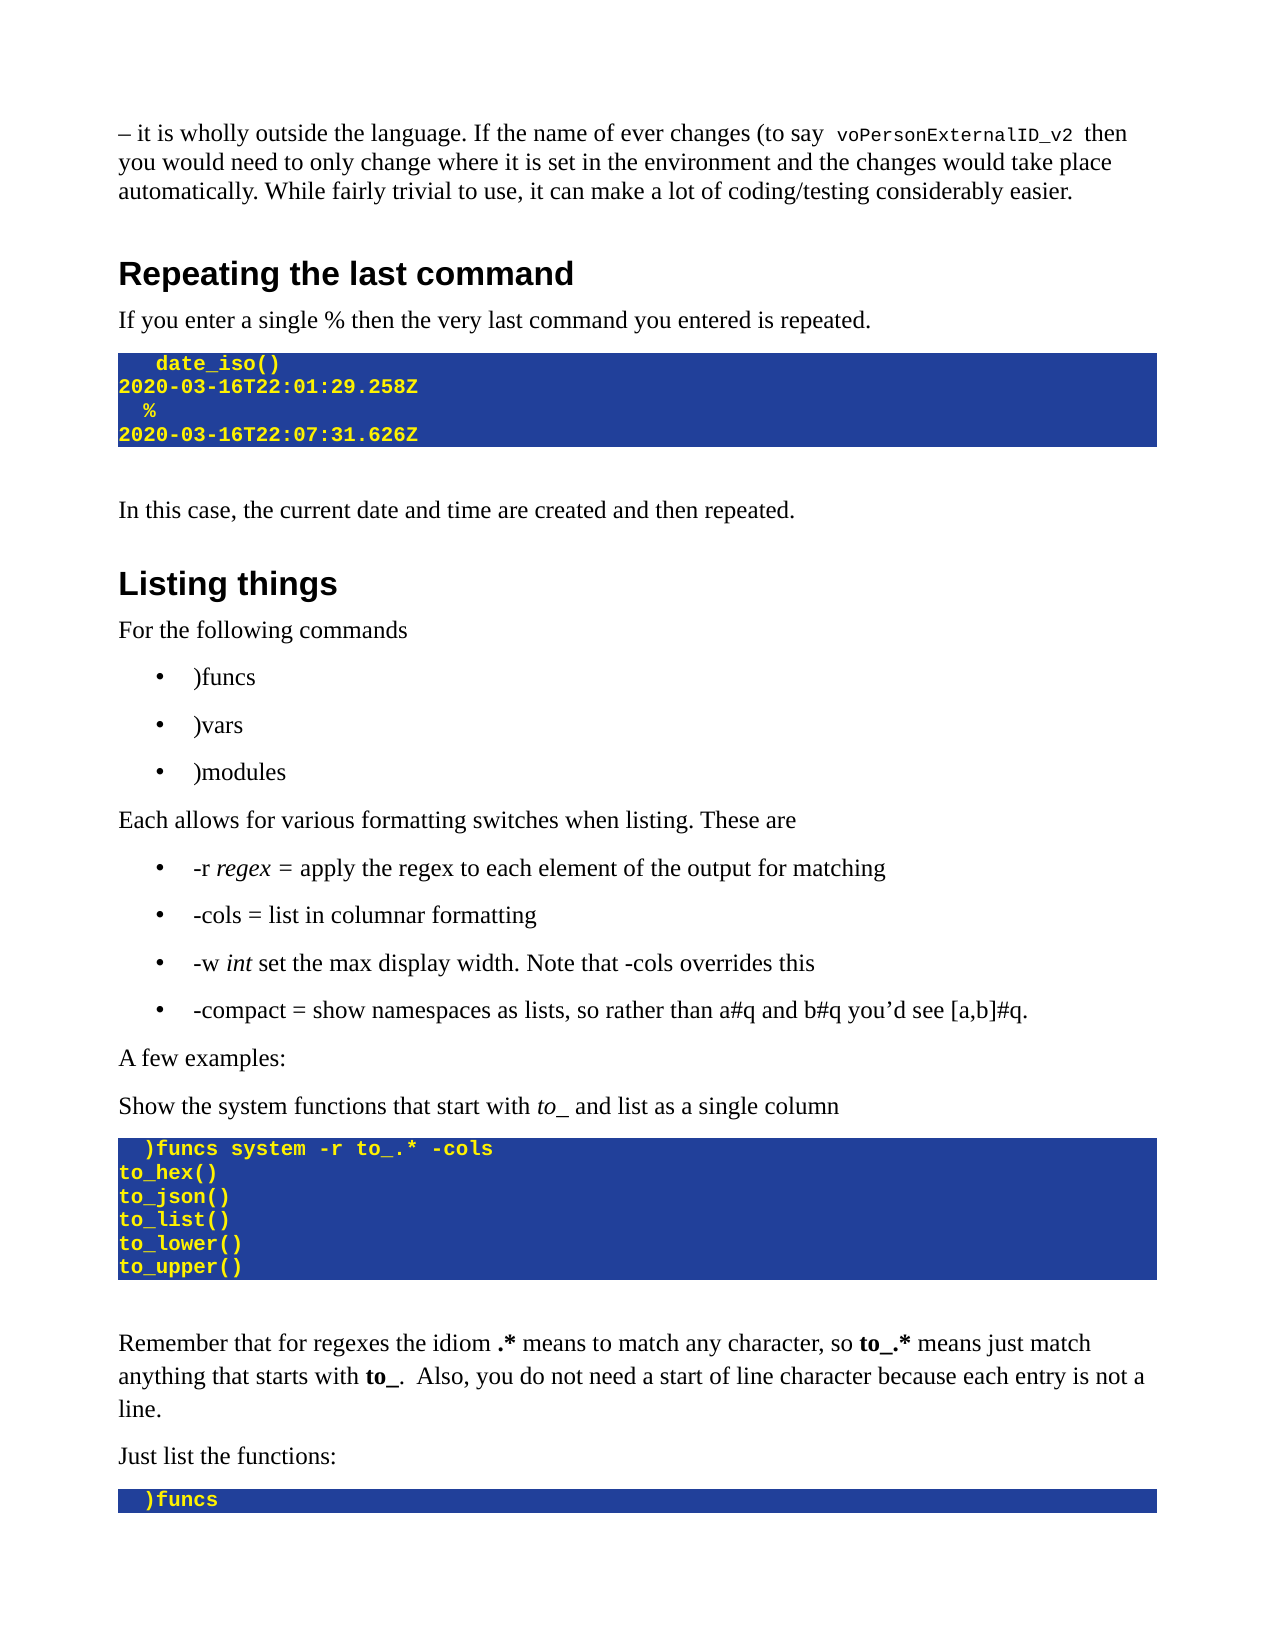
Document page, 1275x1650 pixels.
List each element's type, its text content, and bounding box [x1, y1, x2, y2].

text Just list the functions: [118, 1441, 1157, 1470]
list )funcs [156, 662, 1157, 691]
text Remember that for regexes the idiom .* means to match any character, so to_.* means just match anything that starts with to_. Also, you do not need a start of line character because each entry is not a line. [118, 1328, 1157, 1423]
text A few examples: [118, 1043, 1157, 1072]
text – it is wholly outside the language. If the name of ever changes (to say voPersonExternalID_v2 then you would need to only change where it is set in the environment and the changes would take place automatically. While fairly trivial to use, it can make a lot of coding/testing considerably easier. [118, 118, 1157, 204]
list -compact = show namespaces as lists, so rather than a#q and b#q you’d see [a,b]#q. [156, 996, 1157, 1024]
subtitle Listing things [118, 563, 1157, 602]
text In this case, the current date and time are created and then repeated. [118, 495, 1157, 524]
list -r regex­ = apply the regex to each element of the output for matching [156, 853, 1157, 881]
list -cols = list in columnar formatting [156, 900, 1157, 929]
text to_list() [231, 1209, 1157, 1233]
text Show the system functions that start with to_ and list as a single column [118, 1091, 1157, 1119]
text to_json() [231, 1186, 1157, 1209]
list )modules [156, 757, 1157, 786]
text to_hex() [218, 1162, 1157, 1186]
text For the following commands [118, 615, 1157, 643]
text % [156, 400, 1157, 424]
text 2020-03-16T22:01:29.258Z [418, 377, 1157, 400]
text date_iso() [281, 353, 1157, 377]
text Each allows for various formatting switches when listing. These are [118, 805, 1157, 834]
list )vars [156, 710, 1157, 739]
list -w int set the max display width. Note that -cols overrides this [156, 948, 1157, 977]
text )funcs system -r to_.* -cols [493, 1138, 1157, 1162]
text to_upper() [256, 1257, 1157, 1280]
text 2020-03-16T22:07:31.626Z [418, 424, 1157, 447]
subtitle Repeating the last command [118, 254, 1157, 293]
text If you enter a single % then the very last command you entered is repeated. [118, 305, 1157, 334]
text to_lower() [243, 1233, 1157, 1257]
text )funcs [231, 1489, 1157, 1513]
